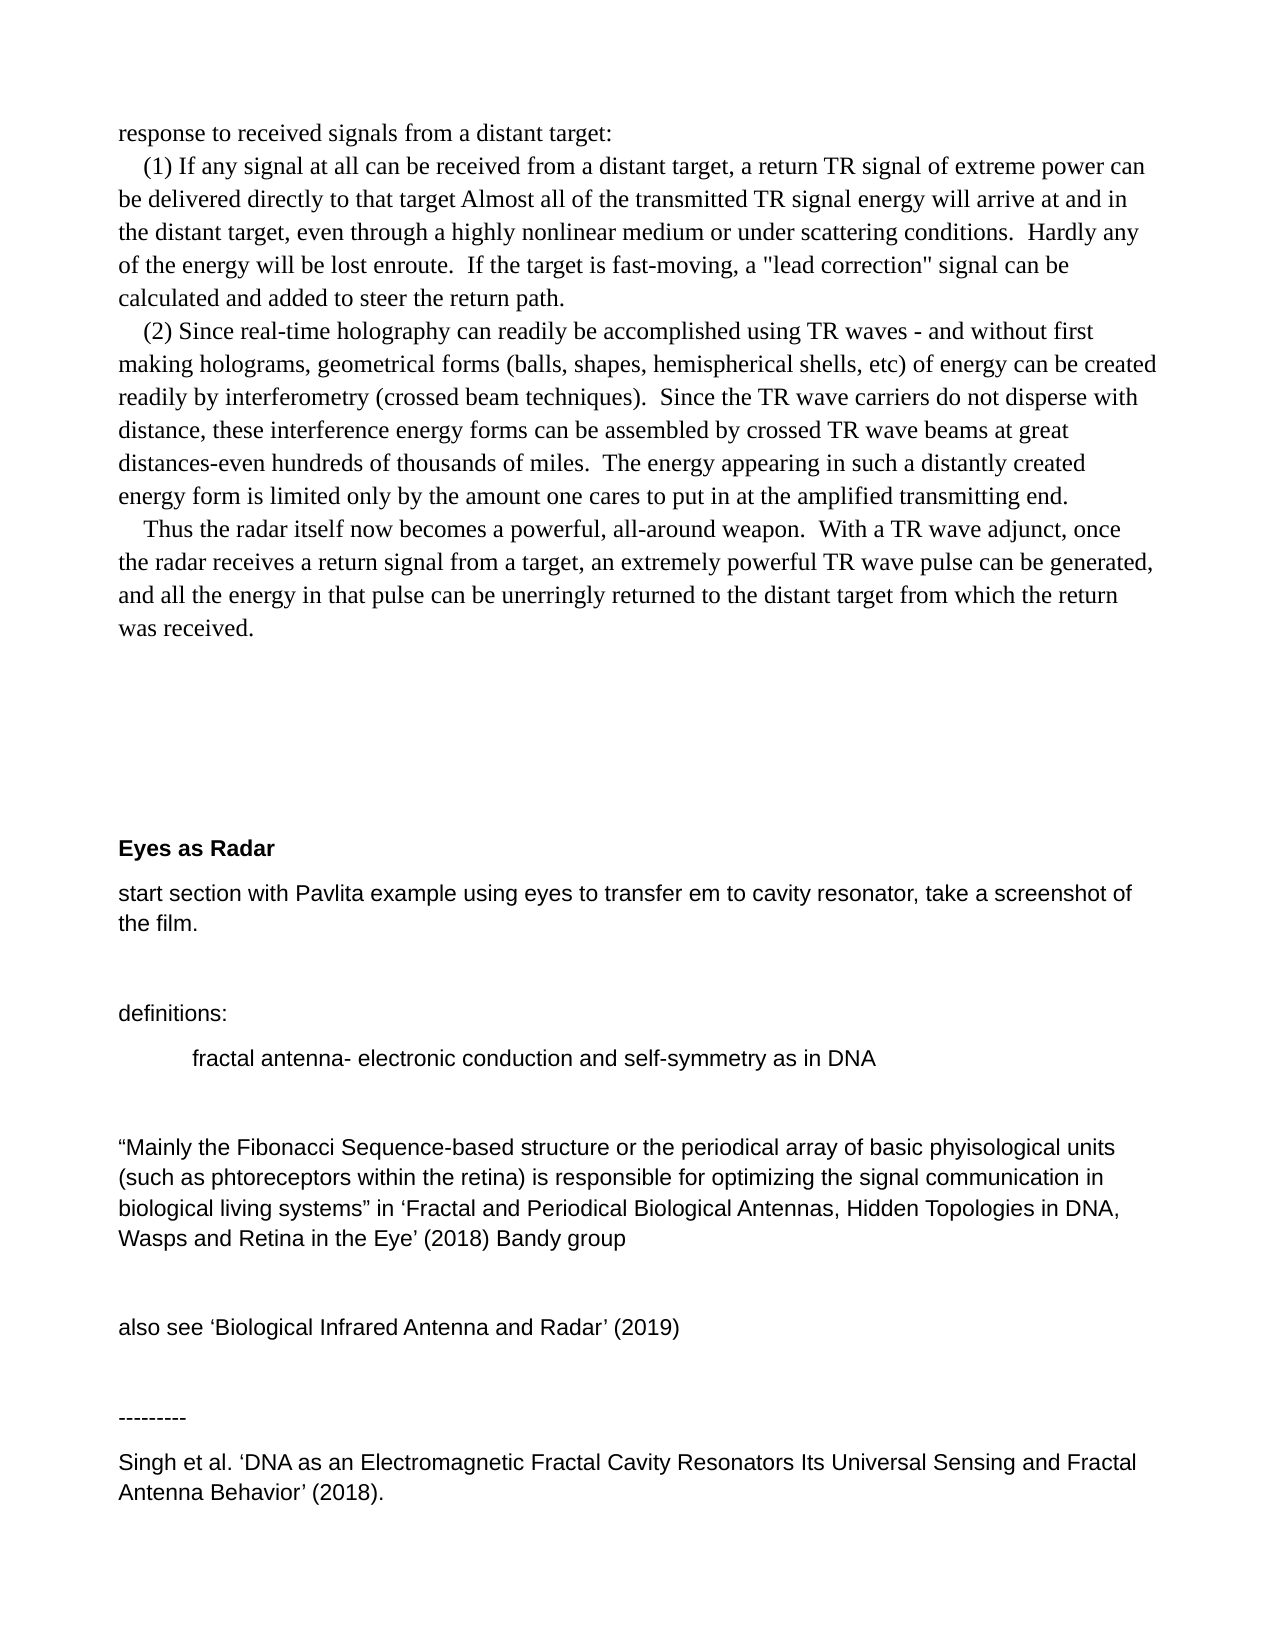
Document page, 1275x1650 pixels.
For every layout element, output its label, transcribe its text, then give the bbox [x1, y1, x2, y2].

text Singh et al. ‘DNA as an Electromagnetic Fractal Cavity Resonators Its Universal Sensing and Fractal Antenna Behavior’ (2018). [118, 1449, 1157, 1505]
text --------- [118, 1404, 1157, 1430]
text also see ‘Biological Infrared Antenna and Radar’ (2019) [118, 1314, 1157, 1341]
text fractal antenna- electronic conduction and self-symmetry as in DNA [118, 1044, 1157, 1071]
text “Mainly the Fibonacci Sequence-based structure or the periodical array of basic phyisological units (such as phtoreceptors within the retina) is responsible for optimizing the signal communication in biological living systems” in ‘Fractal and Periodical Biological Antennas, Hidden Topologies in DNA, Wasps and Retina in the Eye’ (2018) Bandy group [118, 1134, 1157, 1251]
text response to received signals from a distant target: (1) If any signal at all can be received from a distant target, a return TR signal of extreme power can be delivered directly to that target Almost all of the transmitted TR signal energy will arrive at and in the distant target, even through a highly nonlinear medium or under scattering conditions. Hardly any of the energy will be lost enroute. If the target is fast-moving, a "lead correction" signal can be calculated and added to steer the return path. (2) Since real-time holography can readily be accomplished using TR waves - and without first making holograms, geometrical forms (balls, shapes, hemispherical shells, etc) of energy can be created readily by interferometry (crossed beam techniques). Since the TR wave carriers do not disperse with distance, these interference energy forms can be assembled by crossed TR wave beams at great distances-even hundreds of thousands of miles. The energy appearing in such a distantly created energy form is limited only by the amount one cares to put in at the amplified transmitting end. Thus the radar itself now becomes a powerful, all-around weapon. With a TR wave adjunct, once the radar receives a return signal from a target, an extremely powerful TR wave pulse can be generated, and all the energy in that pulse can be unerringly returned to the distant target from which the return was received. [118, 118, 1157, 642]
text definitions: [118, 1000, 1157, 1026]
text Eyes as Radar [118, 835, 1157, 861]
text start section with Pavlita example using eyes to transfer em to cavity resonator, take a screenshot of the film. [118, 880, 1157, 936]
